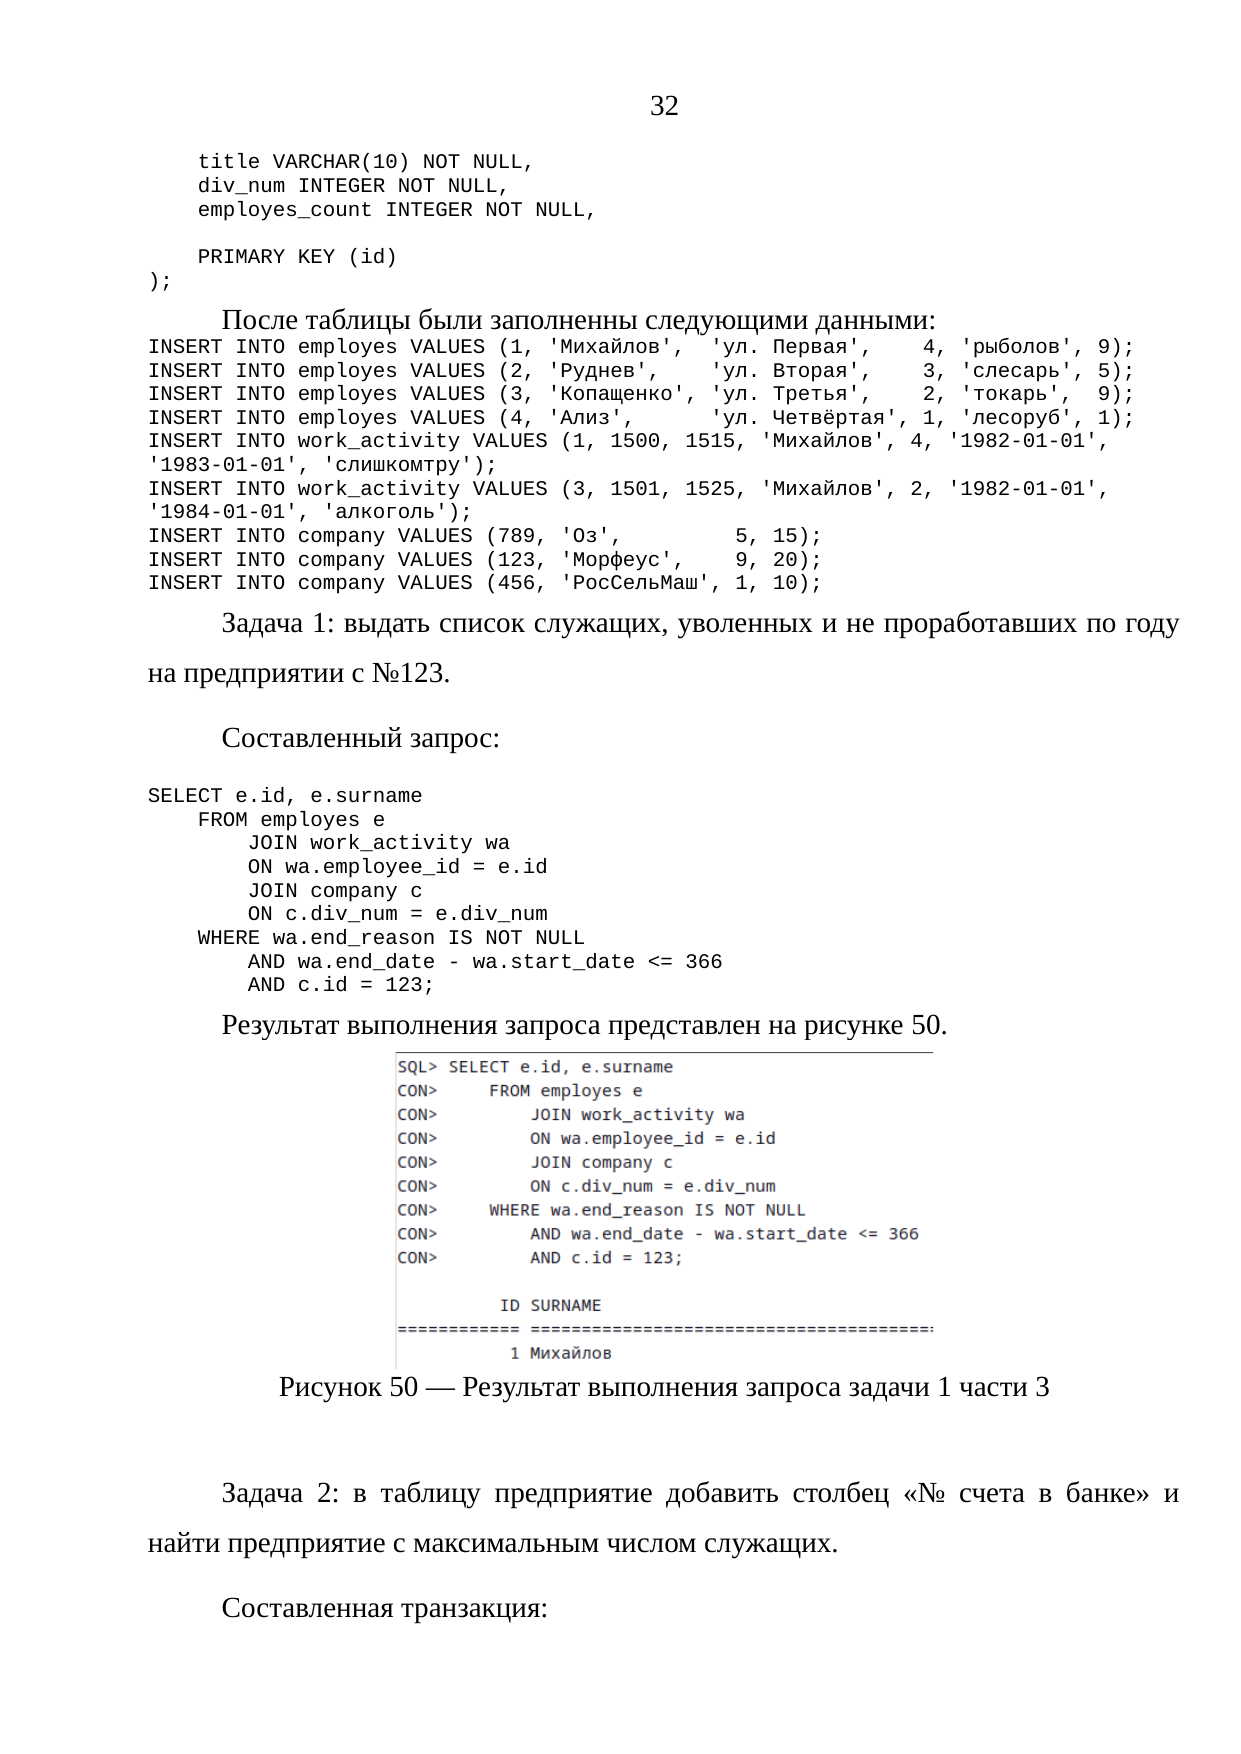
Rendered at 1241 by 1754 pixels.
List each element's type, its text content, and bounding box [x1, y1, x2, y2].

text Результат выполнения запроса представлен на рисунке 50. [148, 1007, 1181, 1040]
text INSERT INTO work_activity VALUES (1, 1500, 1515, 'Михайлов', 4, '1982-01-01', '1983-01-01', 'слишкомтру'); [148, 431, 1181, 478]
text INSERT INTO company VALUES (456, 'РосСельМаш', 1, 10); [148, 572, 1181, 596]
text INSERT INTO employes VALUES (1, 'Михайлов', 'ул. Первая', 4, 'рыболов', 9); [148, 336, 1181, 359]
text Составленная транзакция: [148, 1590, 1181, 1624]
text ); [148, 270, 1181, 293]
text AND wa.end_date - wa.start_date <= 366 [148, 951, 1181, 974]
picture [395, 1052, 934, 1369]
text JOIN company c [148, 880, 1181, 903]
text div_num INTEGER NOT NULL, [148, 175, 1181, 199]
text WHERE wa.end_reason IS NOT NULL [148, 927, 1181, 951]
text AND c.id = 123; [148, 974, 1181, 998]
text INSERT INTO employes VALUES (4, 'Ализ', 'ул. Четвёртая', 1, 'лесоруб', 1); [148, 407, 1181, 431]
text JOIN work_activity wa [148, 832, 1181, 856]
text INSERT INTO employes VALUES (2, 'Руднев', 'ул. Вторая', 3, 'слесарь', 5); [148, 359, 1181, 383]
text PRIMARY KEY (id) [148, 246, 1181, 270]
text Задача 2: в таблицу предприятие добавить столбец «№ счета в банке» и найти предприятие с максимальным числом служащих. [148, 1475, 1181, 1559]
text employes_count INTEGER NOT NULL, [148, 199, 1181, 222]
text Составленный запрос: [148, 720, 1181, 754]
text SELECT e.id, e.surname [148, 785, 1181, 809]
text INSERT INTO work_activity VALUES (3, 1501, 1525, 'Михайлов', 2, '1982-01-01', '1984-01-01', 'алкоголь'); [148, 478, 1181, 525]
text INSERT INTO company VALUES (789, 'Оз', 5, 15); [148, 525, 1181, 549]
text INSERT INTO employes VALUES (3, 'Копащенко', 'ул. Третья', 2, 'токарь', 9); [148, 383, 1181, 407]
text title VARCHAR(10) NOT NULL, [148, 152, 1181, 175]
text FROM employes e [148, 809, 1181, 832]
text Задача 1: выдать список служащих, уволенных и не проработавших по году на предприятии с №123. [148, 605, 1181, 689]
text INSERT INTO company VALUES (123, 'Морфеус', 9, 20); [148, 549, 1181, 572]
text ON wa.employee_id = e.id [148, 856, 1181, 880]
text После таблицы были заполненны следующими данными: [148, 302, 1181, 336]
text Рисунок 50 — Результат выполнения запроса задачи 1 части 3 [148, 1053, 1181, 1402]
text ON c.div_num = e.div_num [148, 903, 1181, 927]
